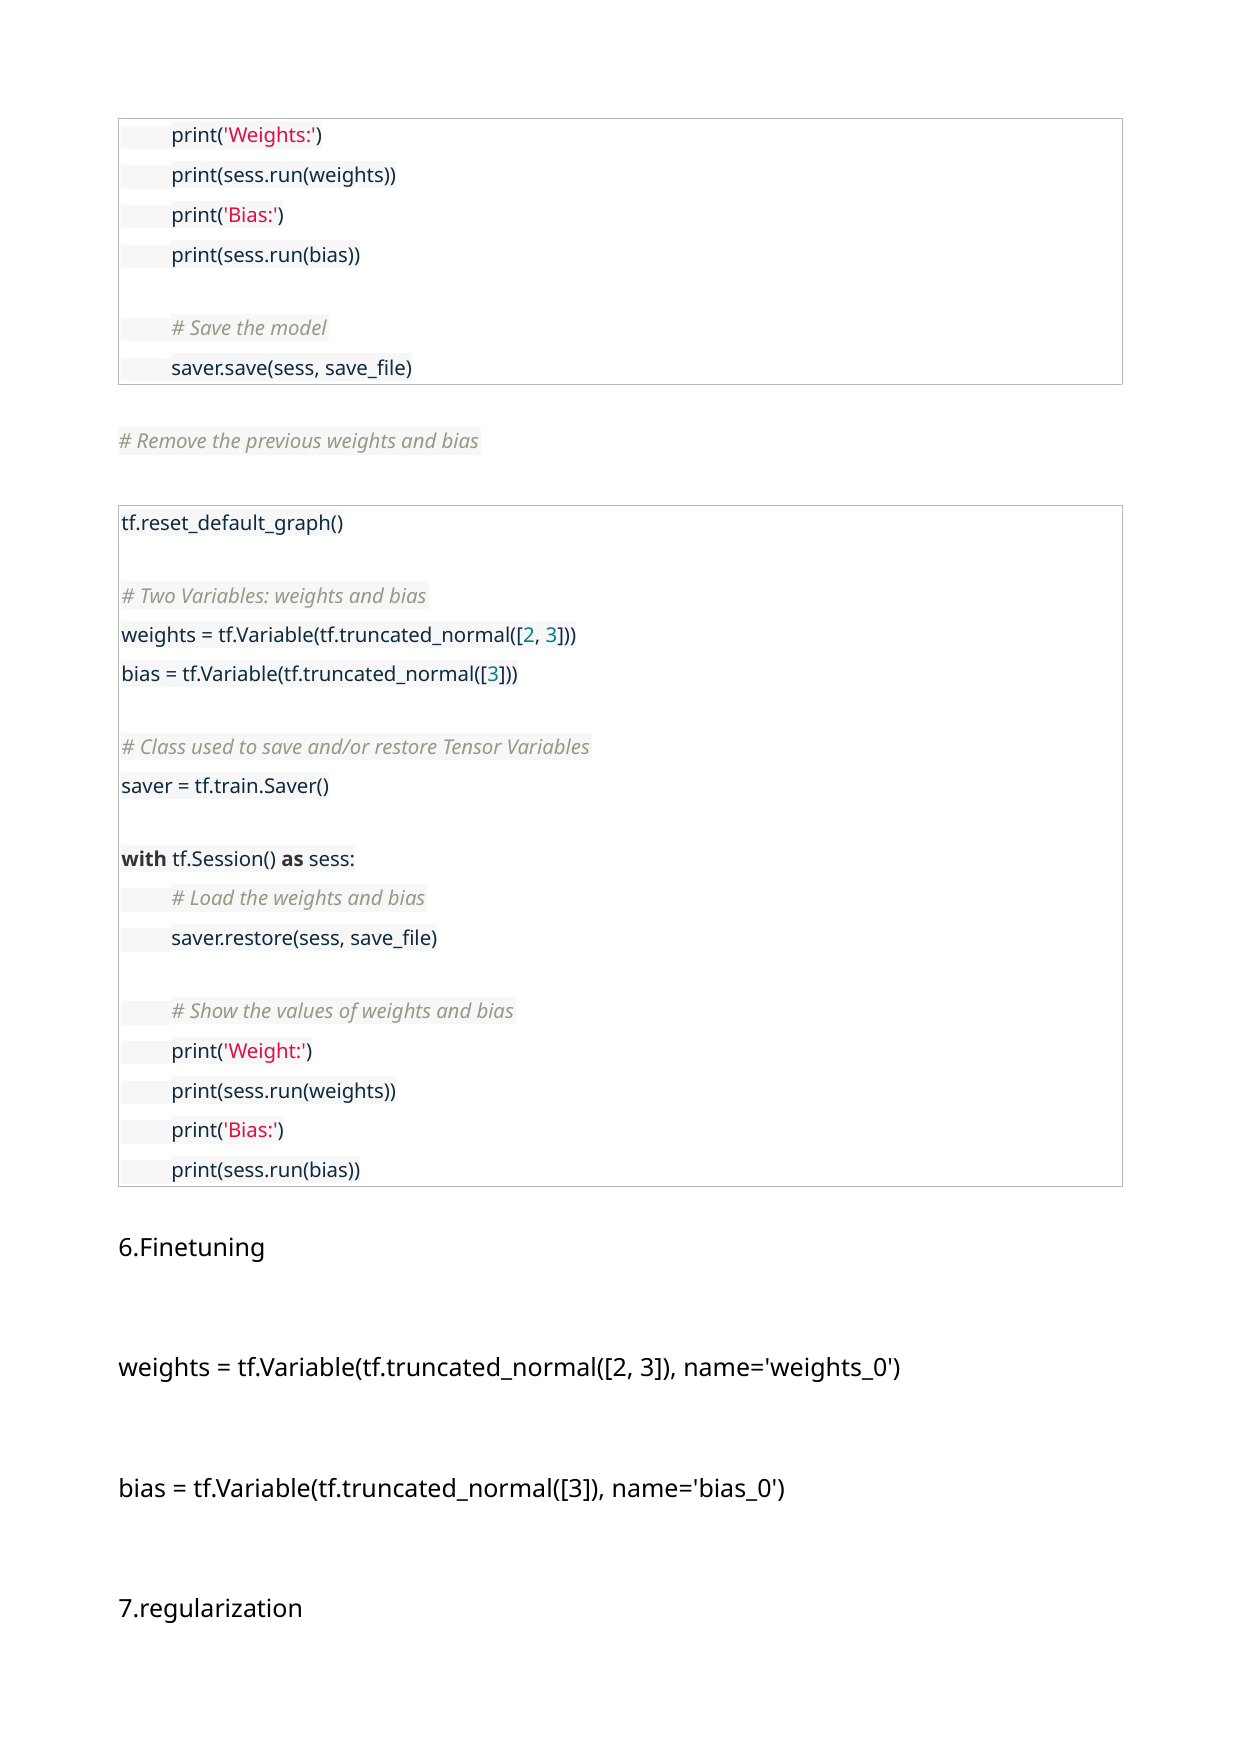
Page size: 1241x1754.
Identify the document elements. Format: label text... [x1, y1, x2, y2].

text print(sess.run(bias)) [119, 237, 1122, 268]
text bias = tf.Variable(tf.truncated_normal([3]), name='bias_0') [118, 1470, 1122, 1504]
text 7.regularization [118, 1591, 1122, 1624]
text print(sess.run(bias)) [119, 1153, 1122, 1186]
text print('Weights:') [119, 119, 1122, 149]
text # Two Variables: weights and bias [119, 578, 1122, 609]
text tf.reset_default_graph() [119, 506, 1122, 536]
text saver = tf.train.Saver() [119, 769, 1122, 799]
text # Show the values of weights and bias [119, 994, 1122, 1025]
text 6.Finetuning [118, 1229, 1122, 1264]
text # Load the weights and bias [119, 881, 1122, 912]
text weights = tf.Variable(tf.truncated_normal([2, 3])) [119, 617, 1122, 648]
text # Remove the previous weights and bias [118, 427, 1122, 455]
text print('Bias:') [119, 1113, 1122, 1144]
text with tf.Session() as sess: [119, 842, 1122, 872]
text saver.save(sess, save_file) [119, 350, 1122, 384]
text bias = tf.Variable(tf.truncated_normal([3])) [119, 657, 1122, 687]
text print('Bias:') [119, 197, 1122, 228]
text print('Weight:') [119, 1033, 1122, 1064]
text weights = tf.Variable(tf.truncated_normal([2, 3]), name='weights_0') [118, 1350, 1122, 1384]
text # Class used to save and/or restore Tensor Variables [119, 729, 1122, 760]
text # Save the model [119, 310, 1122, 341]
text print(sess.run(weights)) [119, 158, 1122, 189]
text saver.restore(sess, save_file) [119, 921, 1122, 952]
text print(sess.run(weights)) [119, 1073, 1122, 1104]
